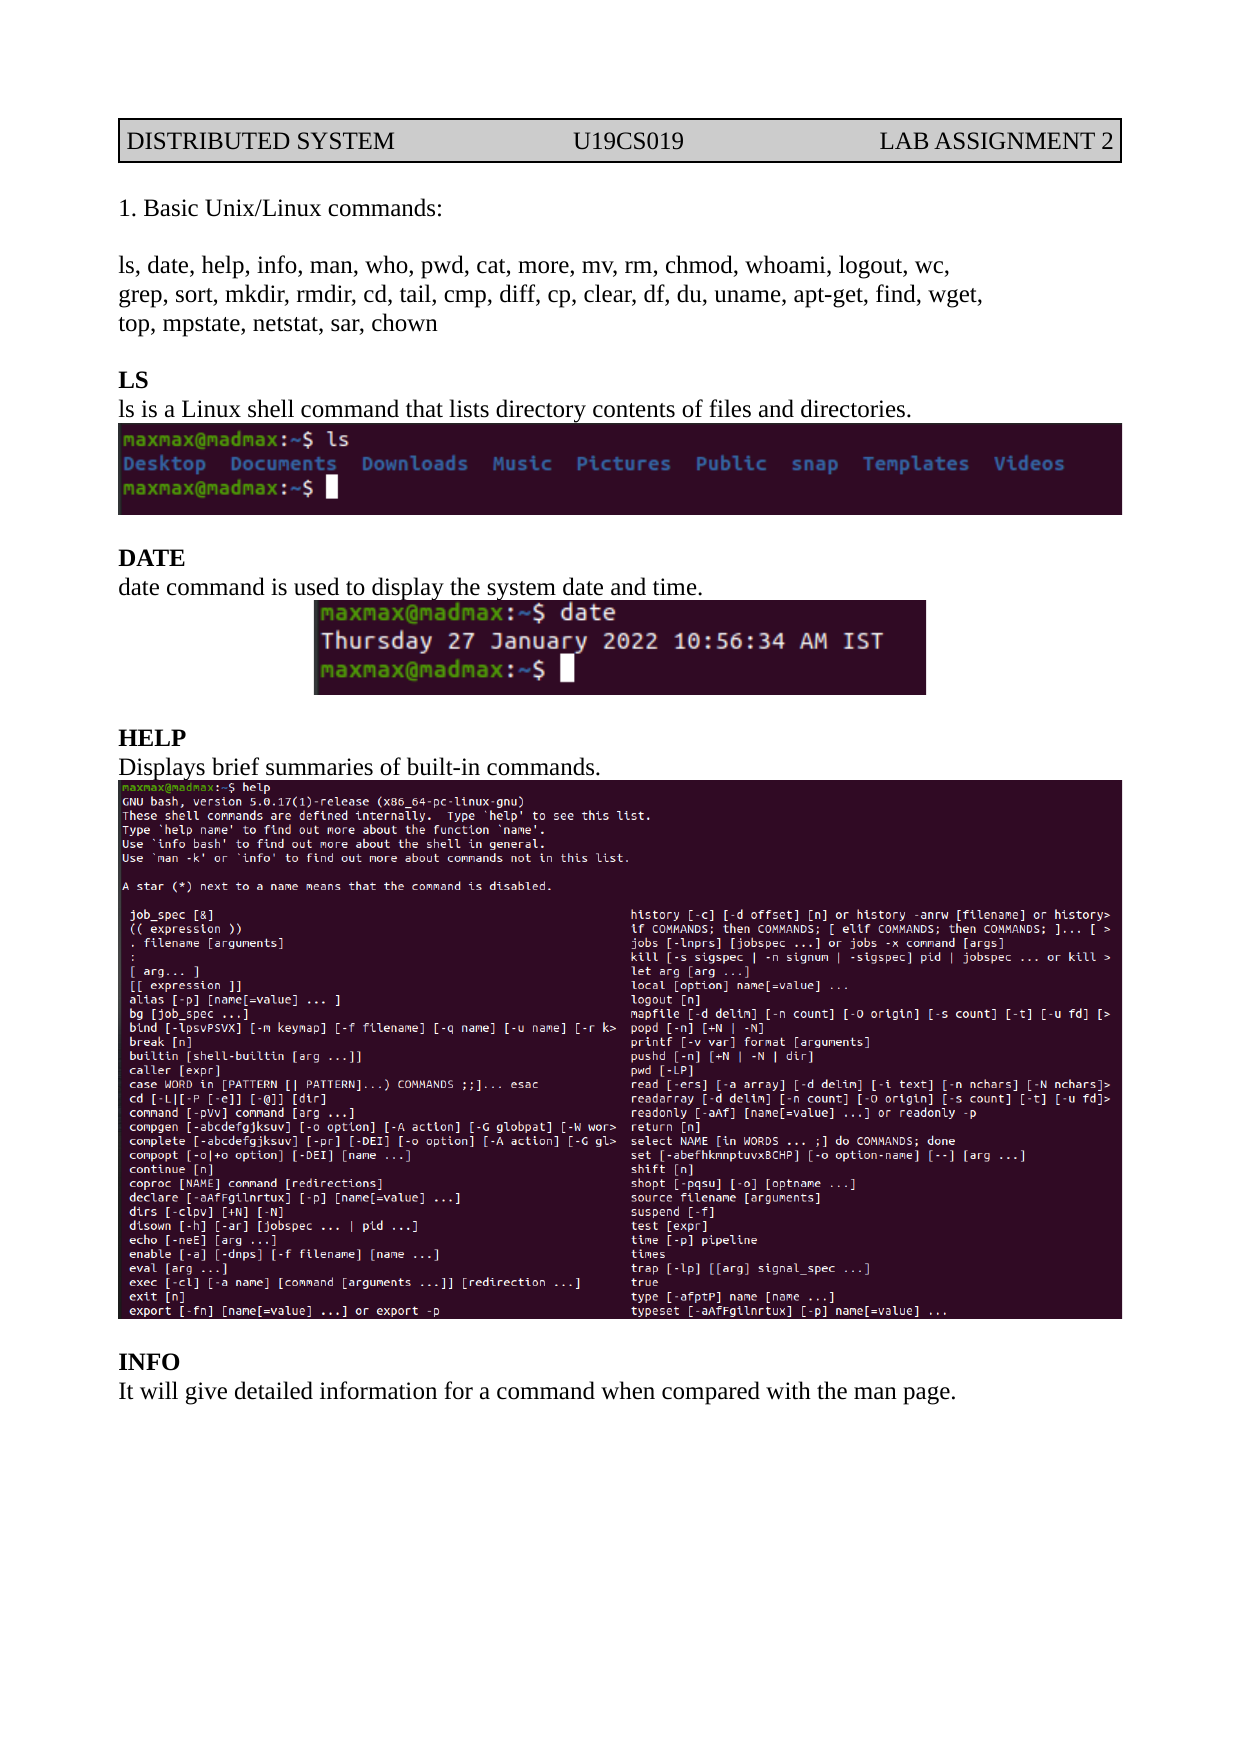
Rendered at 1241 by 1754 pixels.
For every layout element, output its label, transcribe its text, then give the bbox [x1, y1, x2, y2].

text top, mpstate, netstat, sar, chown [118, 308, 1122, 337]
text HELP [118, 723, 1122, 752]
text DATE [118, 543, 1122, 572]
picture [118, 780, 1123, 1319]
picture [313, 600, 927, 695]
text 1. Basic Unix/Linux commands: [118, 193, 1122, 222]
picture [118, 423, 1123, 515]
text It will give detailed information for a command when compared with the man page. [118, 1376, 1122, 1404]
text INFO [118, 1347, 1122, 1376]
text LS [118, 366, 1122, 394]
text date command is used to display the system date and time. [118, 572, 1122, 601]
text grep, sort, mkdir, rmdir, cd, tail, cmp, diff, cp, clear, df, du, uname, apt-get, find, wget, [118, 279, 1122, 308]
text ls is a Linux shell command that lists directory contents of files and directories. [118, 394, 1122, 423]
text Displays brief summaries of built-in commands. [118, 752, 1122, 780]
text ls, date, help, info, man, who, pwd, cat, more, mv, rm, chmod, whoami, logout, wc, [118, 251, 1122, 279]
